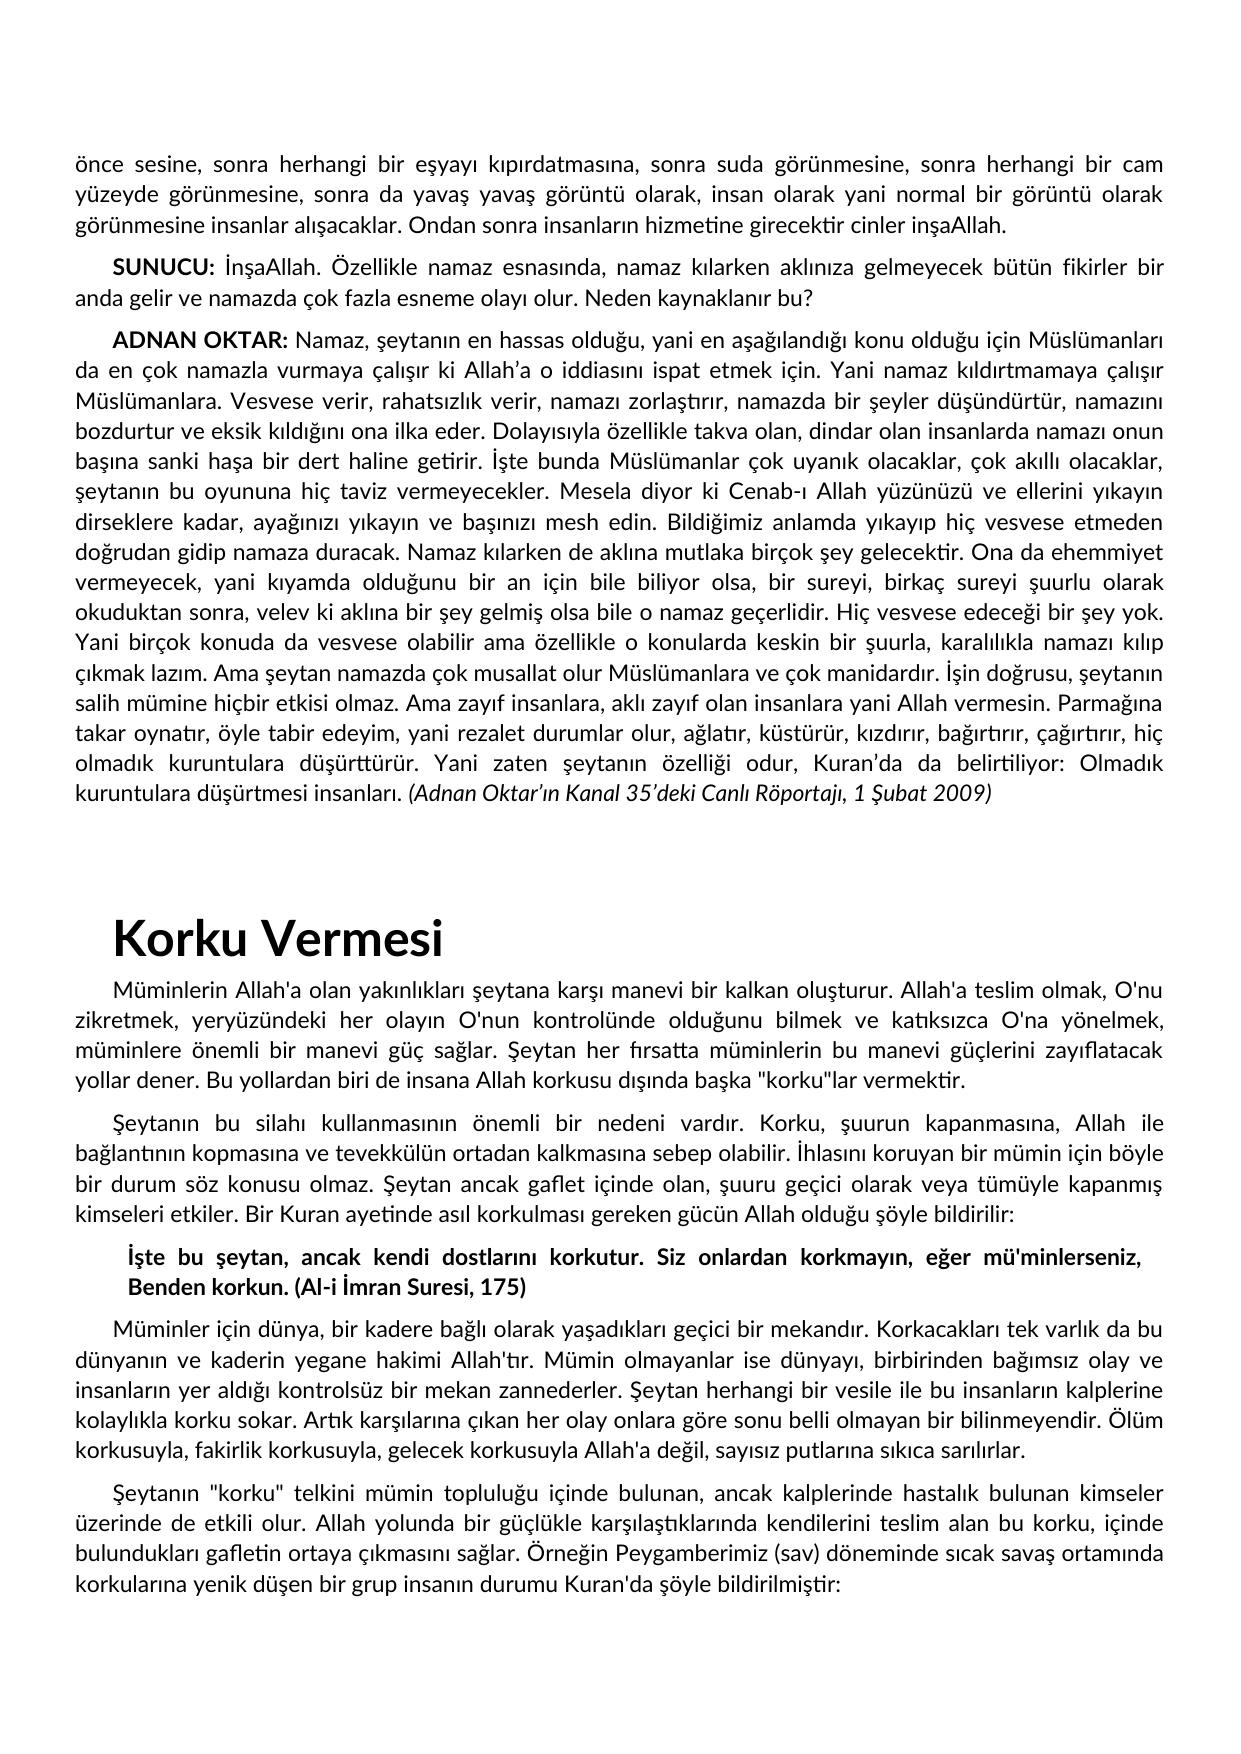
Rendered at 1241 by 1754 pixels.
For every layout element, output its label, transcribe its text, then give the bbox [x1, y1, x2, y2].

text Şeytanın bu silahı kullanmasının önemli bir nedeni vardır. Korku, şuurun kapanmasına, Allah ile bağlantının kopmasına ve tevekkülün ortadan kalkmasına sebep olabilir. İhlasını koruyan bir mümin için böyle bir durum söz konusu olmaz. Şeytan ancak gaflet içinde olan, şuuru geçici olarak veya tümüyle kapanmış kimseleri etkiler. Bir Kuran ayetinde asıl korkulması gereken gücün Allah olduğu şöyle bildirilir: [75, 1109, 1165, 1227]
text Müminler için dünya, bir kadere bağlı olarak yaşadıkları geçici bir mekandır. Korkacakları tek varlık da bu dünyanın ve kaderin yegane hakimi Allah'tır. Mümin olmayanlar ise dünyayı, birbirinden bağımsız olay ve insanların yer aldığı kontrolsüz bir mekan zannederler. Şeytan herhangi bir vesile ile bu insanların kalplerine kolaylıkla korku sokar. Artık karşılarına çıkan her olay onlara göre sonu belli olmayan bir bilinmeyendir. Ölüm korkusuyla, fakirlik korkusuyla, gelecek korkusuyla Allah'a değil, sayısız putlarına sıkıca sarılırlar. [75, 1315, 1165, 1463]
text İşte bu şeytan, ancak kendi dostlarını korkutur. Siz onlardan korkmayın, eğer mü'minlerseniz, Benden korkun. (Al-i İmran Suresi, 175) [127, 1242, 1143, 1300]
text Müminlerin Allah'a olan yakınlıkları şeytana karşı manevi bir kalkan oluşturur. Allah'a teslim olmak, O'nu zikretmek, yeryüzündeki her olayın O'nun kontrolünde olduğunu bilmek ve katıksızca O'na yönelmek, müminlere önemli bir manevi güç sağlar. Şeytan her fırsatta müminlerin bu manevi güçlerini zayıflatacak yollar dener. Bu yollardan biri de insana Allah korkusu dışında başka "korku"lar vermektir. [75, 976, 1165, 1094]
text önce sesine, sonra herhangi bir eşyayı kıpırdatmasına, sonra suda görünmesine, sonra herhangi bir cam yüzeyde görünmesine, sonra da yavaş yavaş görüntü olarak, insan olarak yani normal bir görüntü olarak görünmesine insanlar alışacaklar. Ondan sonra insanların hizmetine girecektir cinler inşaAllah. [75, 150, 1165, 238]
subtitle Korku Vermesi [112, 907, 1165, 967]
text SUNUCU: İnşaAllah. Özellikle namaz esnasında, namaz kılarken aklınıza gelmeyecek bütün fikirler bir anda gelir ve namazda çok fazla esneme olayı olur. Neden kaynaklanır bu? [75, 253, 1165, 311]
text ADNAN OKTAR: Namaz, şeytanın en hassas olduğu, yani en aşağılandığı konu olduğu için Müslümanları da en çok namazla vurmaya çalışır ki Allah’a o iddiasını ispat etmek için. Yani namaz kıldırtmamaya çalışır Müslümanlara. Vesvese verir, rahatsızlık verir, namazı zorlaştırır, namazda bir şeyler düşündürtür, namazını bozdurtur ve eksik kıldığını ona ilka eder. Dolayısıyla özellikle takva olan, dindar olan insanlarda namazı onun başına sanki haşa bir dert haline getirir. İşte bunda Müslümanlar çok uyanık olacaklar, çok akıllı olacaklar, şeytanın bu oyununa hiç taviz vermeyecekler. Mesela diyor ki Cenab-ı Allah yüzünüzü ve ellerini yıkayın dirseklere kadar, ayağınızı yıkayın ve başınızı mesh edin. Bildiğimiz anlamda yıkayıp hiç vesvese etmeden doğrudan gidip namaza duracak. Namaz kılarken de aklına mutlaka birçok şey gelecektir. Ona da ehemmiyet vermeyecek, yani kıyamda olduğunu bir an için bile biliyor olsa, bir sureyi, birkaç sureyi şuurlu olarak okuduktan sonra, velev ki aklına bir şey gelmiş olsa bile o namaz geçerlidir. Hiç vesvese edeceği bir şey yok. Yani birçok konuda da vesvese olabilir ama özellikle o konularda keskin bir şuurla, karalılıkla namazı kılıp çıkmak lazım. Ama şeytan namazda çok musallat olur Müslümanlara ve çok manidardır. İşin doğrusu, şeytanın salih mümine hiçbir etkisi olmaz. Ama zayıf insanlara, aklı zayıf olan insanlara yani Allah vermesin. Parmağına takar oynatır, öyle tabir edeyim, yani rezalet durumlar olur, ağlatır, küstürür, kızdırır, bağırtırır, çağırtırır, hiç olmadık kuruntulara düşürttürür. Yani zaten şeytanın özelliği odur, Kuran’da da belirtiliyor: Olmadık kuruntulara düşürtmesi insanları. (Adnan Oktar’ın Kanal 35’deki Canlı Röportajı, 1 Şubat 2009) [75, 326, 1165, 807]
text Şeytanın "korku" telkini mümin topluluğu içinde bulunan, ancak kalplerinde hastalık bulunan kimseler üzerinde de etkili olur. Allah yolunda bir güçlükle karşılaştıklarında kendilerini teslim alan bu korku, içinde bulundukları gafletin ortaya çıkmasını sağlar. Örneğin Peygamberimiz (sav) döneminde sıcak savaş ortamında korkularına yenik düşen bir grup insanın durumu Kuran'da şöyle bildirilmiştir: [75, 1479, 1165, 1597]
